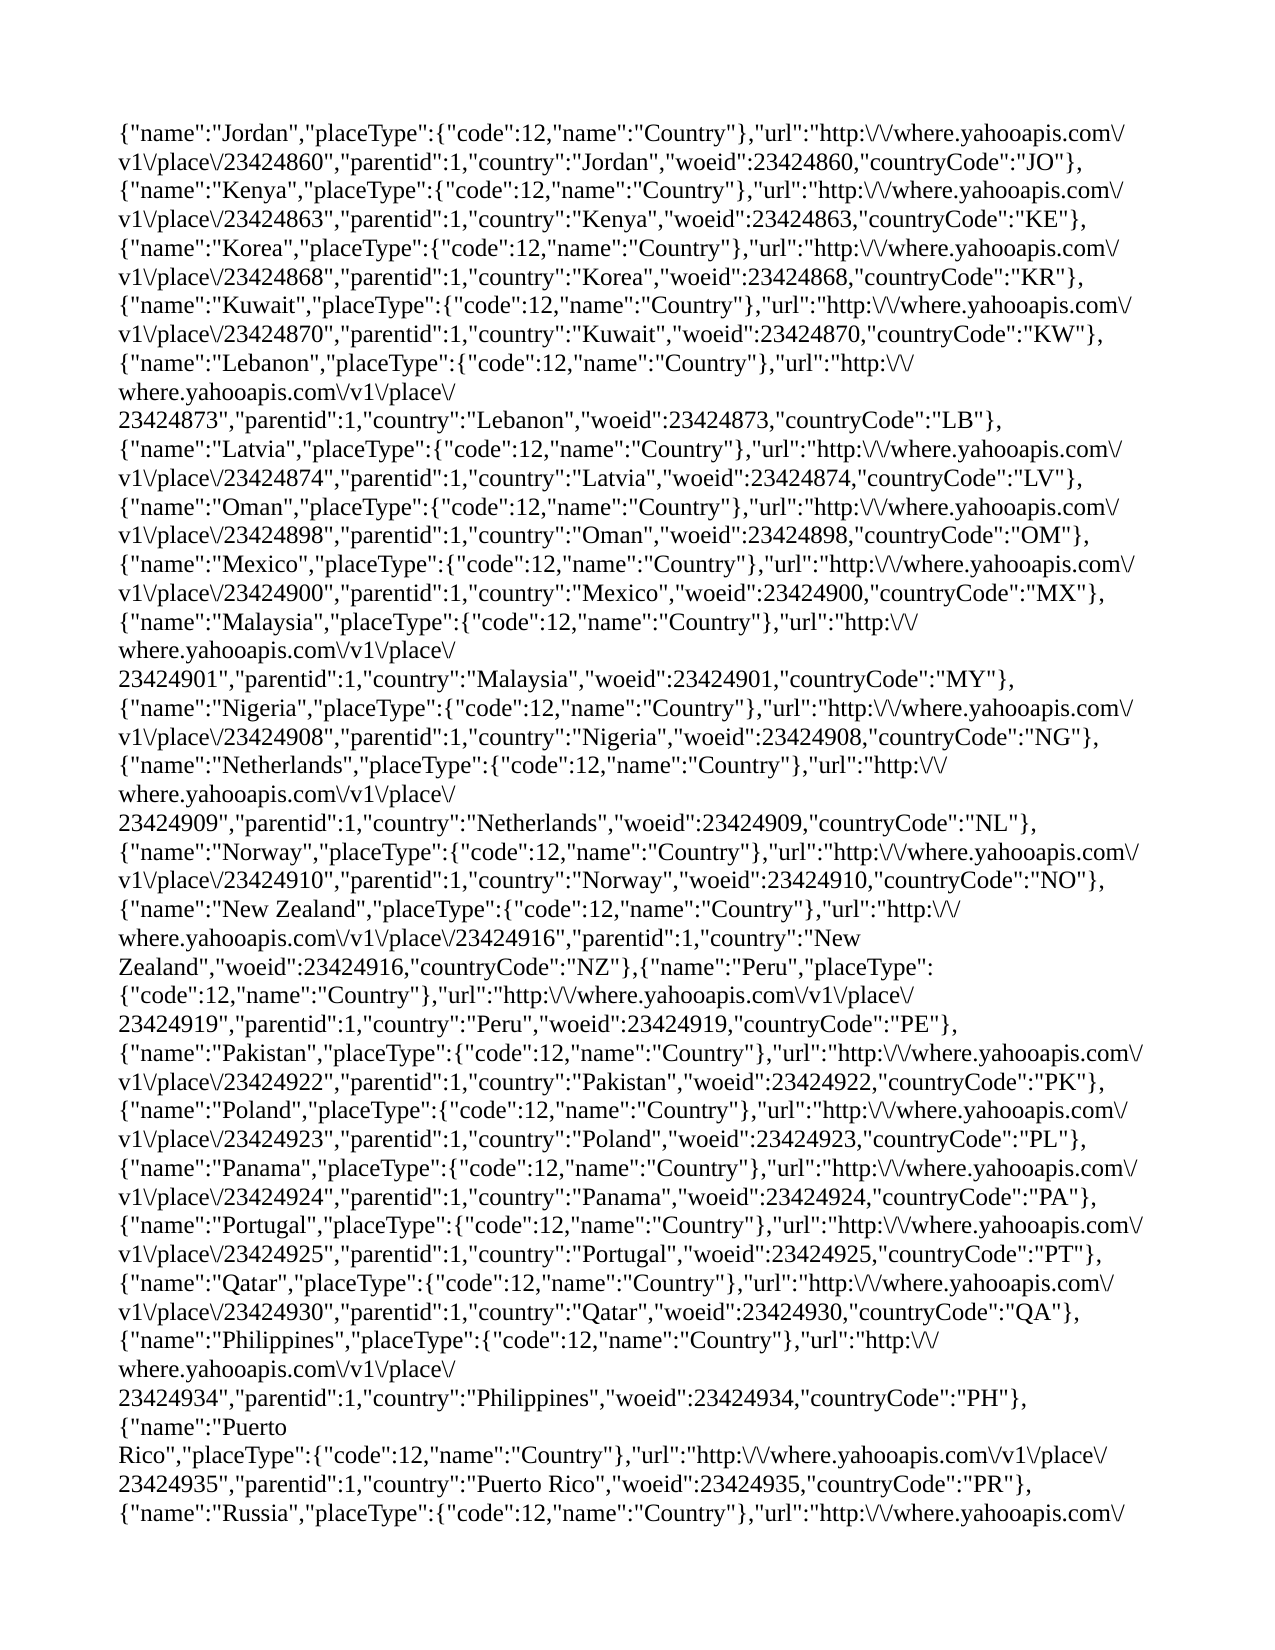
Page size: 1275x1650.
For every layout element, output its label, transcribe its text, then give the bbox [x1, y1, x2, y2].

text {"name":"Jordan","placeType":{"code":12,"name":"Country"},"url":"http:\/\/where.yahooapis.com\/v1\/place\/23424860","parentid":1,"country":"Jordan","woeid":23424860,"countryCode":"JO"},{"name":"Kenya","placeType":{"code":12,"name":"Country"},"url":"http:\/\/where.yahooapis.com\/v1\/place\/23424863","parentid":1,"country":"Kenya","woeid":23424863,"countryCode":"KE"},{"name":"Korea","placeType":{"code":12,"name":"Country"},"url":"http:\/\/where.yahooapis.com\/v1\/place\/23424868","parentid":1,"country":"Korea","woeid":23424868,"countryCode":"KR"},{"name":"Kuwait","placeType":{"code":12,"name":"Country"},"url":"http:\/\/where.yahooapis.com\/v1\/place\/23424870","parentid":1,"country":"Kuwait","woeid":23424870,"countryCode":"KW"},{"name":"Lebanon","placeType":{"code":12,"name":"Country"},"url":"http:\/\/where.yahooapis.com\/v1\/place\/23424873","parentid":1,"country":"Lebanon","woeid":23424873,"countryCode":"LB"},{"name":"Latvia","placeType":{"code":12,"name":"Country"},"url":"http:\/\/where.yahooapis.com\/v1\/place\/23424874","parentid":1,"country":"Latvia","woeid":23424874,"countryCode":"LV"},{"name":"Oman","placeType":{"code":12,"name":"Country"},"url":"http:\/\/where.yahooapis.com\/v1\/place\/23424898","parentid":1,"country":"Oman","woeid":23424898,"countryCode":"OM"},{"name":"Mexico","placeType":{"code":12,"name":"Country"},"url":"http:\/\/where.yahooapis.com\/v1\/place\/23424900","parentid":1,"country":"Mexico","woeid":23424900,"countryCode":"MX"},{"name":"Malaysia","placeType":{"code":12,"name":"Country"},"url":"http:\/\/where.yahooapis.com\/v1\/place\/23424901","parentid":1,"country":"Malaysia","woeid":23424901,"countryCode":"MY"},{"name":"Nigeria","placeType":{"code":12,"name":"Country"},"url":"http:\/\/where.yahooapis.com\/v1\/place\/23424908","parentid":1,"country":"Nigeria","woeid":23424908,"countryCode":"NG"},{"name":"Netherlands","placeType":{"code":12,"name":"Country"},"url":"http:\/\/where.yahooapis.com\/v1\/place\/23424909","parentid":1,"country":"Netherlands","woeid":23424909,"countryCode":"NL"},{"name":"Norway","placeType":{"code":12,"name":"Country"},"url":"http:\/\/where.yahooapis.com\/v1\/place\/23424910","parentid":1,"country":"Norway","woeid":23424910,"countryCode":"NO"},{"name":"New Zealand","placeType":{"code":12,"name":"Country"},"url":"http:\/\/where.yahooapis.com\/v1\/place\/23424916","parentid":1,"country":"New Zealand","woeid":23424916,"countryCode":"NZ"},{"name":"Peru","placeType":{"code":12,"name":"Country"},"url":"http:\/\/where.yahooapis.com\/v1\/place\/23424919","parentid":1,"country":"Peru","woeid":23424919,"countryCode":"PE"},{"name":"Pakistan","placeType":{"code":12,"name":"Country"},"url":"http:\/\/where.yahooapis.com\/v1\/place\/23424922","parentid":1,"country":"Pakistan","woeid":23424922,"countryCode":"PK"},{"name":"Poland","placeType":{"code":12,"name":"Country"},"url":"http:\/\/where.yahooapis.com\/v1\/place\/23424923","parentid":1,"country":"Poland","woeid":23424923,"countryCode":"PL"},{"name":"Panama","placeType":{"code":12,"name":"Country"},"url":"http:\/\/where.yahooapis.com\/v1\/place\/23424924","parentid":1,"country":"Panama","woeid":23424924,"countryCode":"PA"},{"name":"Portugal","placeType":{"code":12,"name":"Country"},"url":"http:\/\/where.yahooapis.com\/v1\/place\/23424925","parentid":1,"country":"Portugal","woeid":23424925,"countryCode":"PT"},{"name":"Qatar","placeType":{"code":12,"name":"Country"},"url":"http:\/\/where.yahooapis.com\/v1\/place\/23424930","parentid":1,"country":"Qatar","woeid":23424930,"countryCode":"QA"},{"name":"Philippines","placeType":{"code":12,"name":"Country"},"url":"http:\/\/where.yahooapis.com\/v1\/place\/23424934","parentid":1,"country":"Philippines","woeid":23424934,"countryCode":"PH"},{"name":"Puerto Rico","placeType":{"code":12,"name":"Country"},"url":"http:\/\/where.yahooapis.com\/v1\/place\/23424935","parentid":1,"country":"Puerto Rico","woeid":23424935,"countryCode":"PR"},{"name":"Russia","placeType":{"code":12,"name":"Country"},"url":"http:\/\/where.yahooapis.com\/ [118, 118, 1157, 1527]
